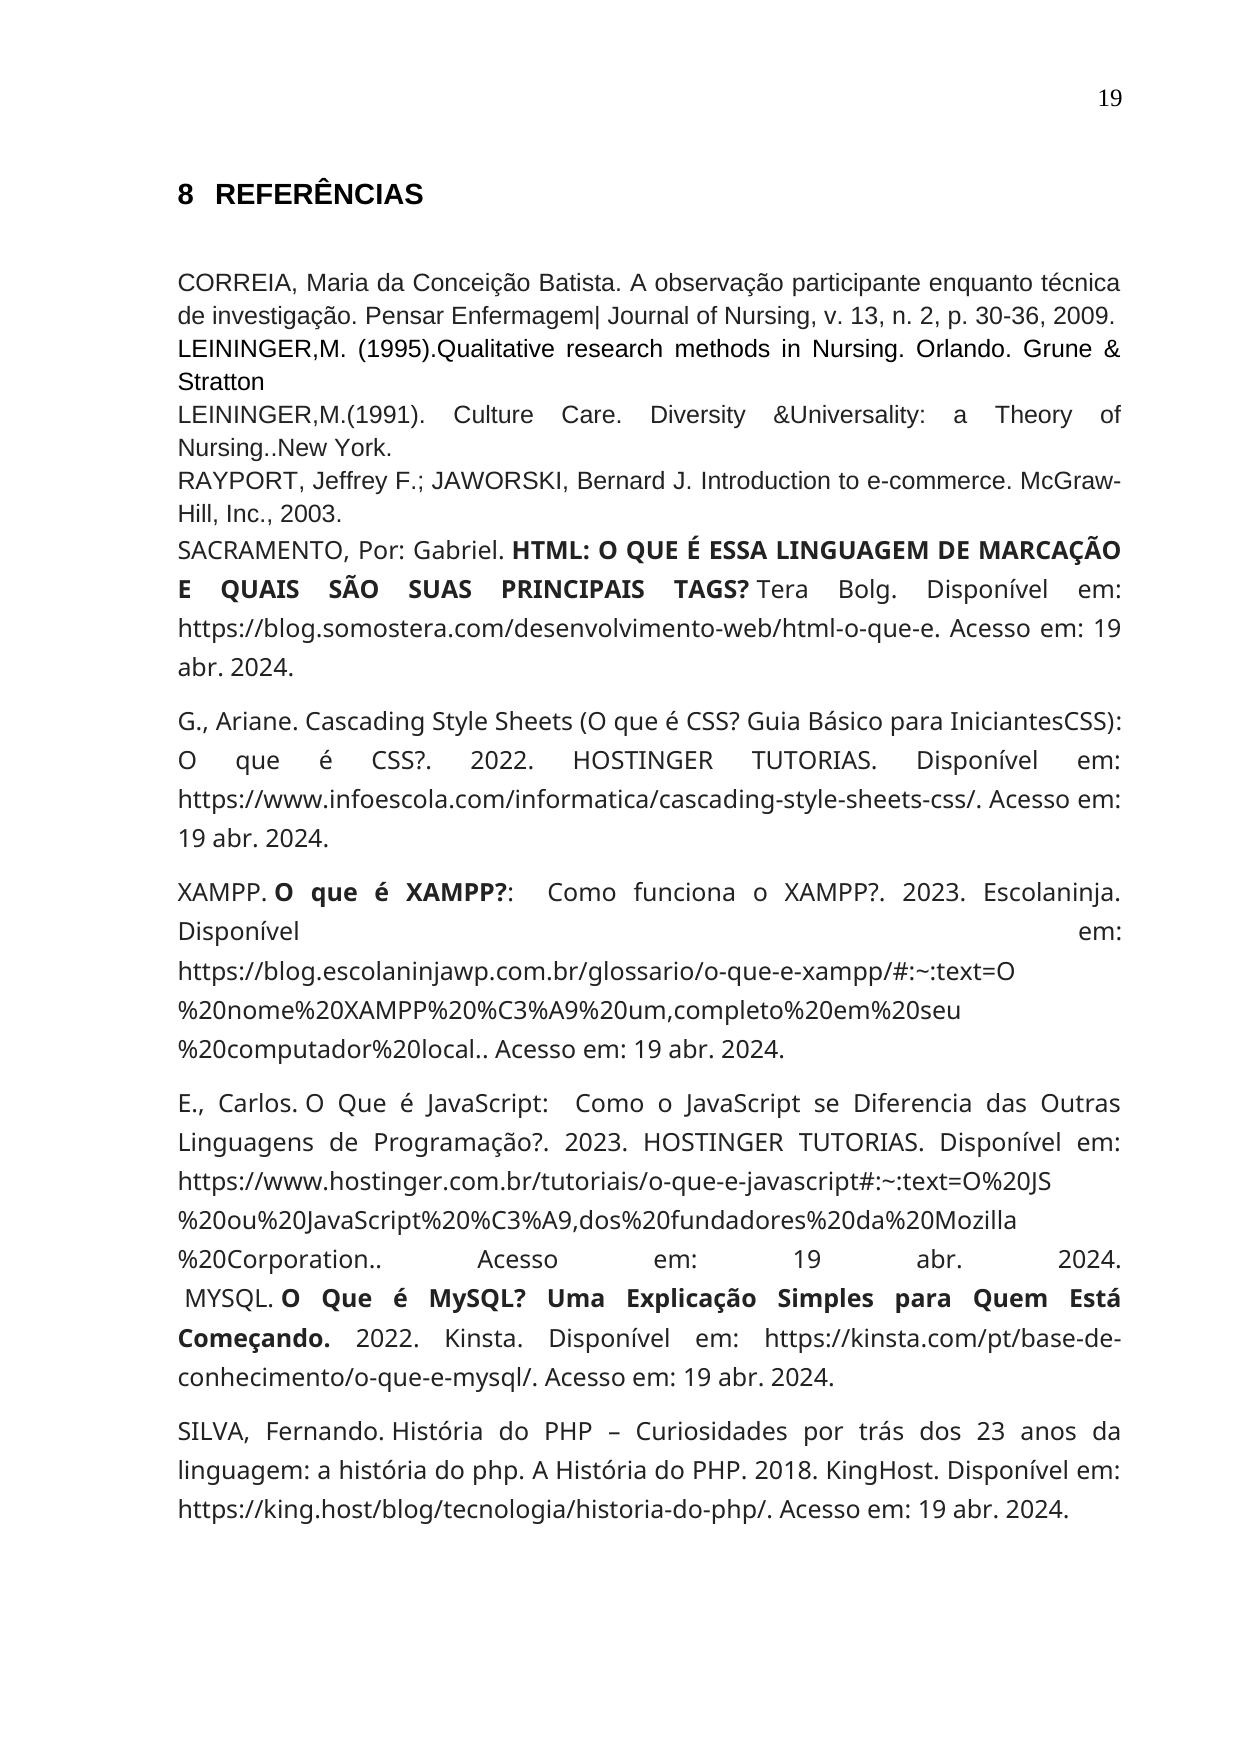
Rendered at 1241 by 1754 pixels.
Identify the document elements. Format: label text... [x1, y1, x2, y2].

list REFERÊNCIAS [177, 177, 1122, 211]
text SACRAMENTO, Por: Gabriel. HTML: O QUE É ESSA LINGUAGEM DE MARCAÇÃO E QUAIS SÃO SUAS PRINCIPAIS TAGS? Tera Bolg. Disponível em: https://blog.somostera.com/desenvolvimento-web/html-o-que-e. Acesso em: 19 abr. 2024. [177, 532, 1122, 684]
text LEININGER,M. (1995).Qualitative research methods in Nursing. Orlando. Grune & Stratton [177, 334, 1122, 396]
text XAMPP. O que é XAMPP?: Como funciona o XAMPP?. 2023. Escolaninja. Disponível em: https://blog.escolaninjawp.com.br/glossario/o-que-e-xampp/#:~:text=O%20nome%20XAMPP%20%C3%A9%20um,completo%20em%20seu%20computador%20local.. Acesso em: 19 abr. 2024. [177, 875, 1122, 1066]
text CORREIA, Maria da Conceição Batista. A observação participante enquanto técnica de investigação. Pensar Enfermagem| Journal of Nursing, v. 13, n. 2, p. 30-36, 2009. [177, 268, 1122, 330]
text LEININGER,M.(1991). Culture Care. Diversity &Universality: a Theory of Nursing..New York. [177, 400, 1122, 462]
text G., Ariane. Cascading Style Sheets (O que é CSS? Guia Básico para IniciantesCSS): O que é CSS?. 2022. HOSTINGER TUTORIAS. Disponível em: https://www.infoescola.com/informatica/cascading-style-sheets-css/. Acesso em: 19 abr. 2024. [177, 704, 1122, 855]
text RAYPORT, Jeffrey F.; JAWORSKI, Bernard J. Introduction to e-commerce. McGraw-Hill, Inc., 2003. [177, 466, 1122, 528]
text E., Carlos. O Que é JavaScript: Como o JavaScript se Diferencia das Outras Linguagens de Programação?. 2023. HOSTINGER TUTORIAS. Disponível em: https://www.hostinger.com.br/tutoriais/o-que-e-javascript#:~:text=O%20JS%20ou%20JavaScript%20%C3%A9,dos%20fundadores%20da%20Mozilla%20Corporation.. Acesso em: 19 abr. 2024. MYSQL. O Que é MySQL? Uma Explicação Simples para Quem Está Começando. 2022. Kinsta. Disponível em: https://kinsta.com/pt/base-de-conhecimento/o-que-e-mysql/. Acesso em: 19 abr. 2024. [177, 1085, 1122, 1393]
text SILVA, Fernando. História do PHP – Curiosidades por trás dos 23 anos da linguagem: a história do php. A História do PHP. 2018. KingHost. Disponível em: https://king.host/blog/tecnologia/historia-do-php/. Acesso em: 19 abr. 2024. [177, 1413, 1122, 1526]
